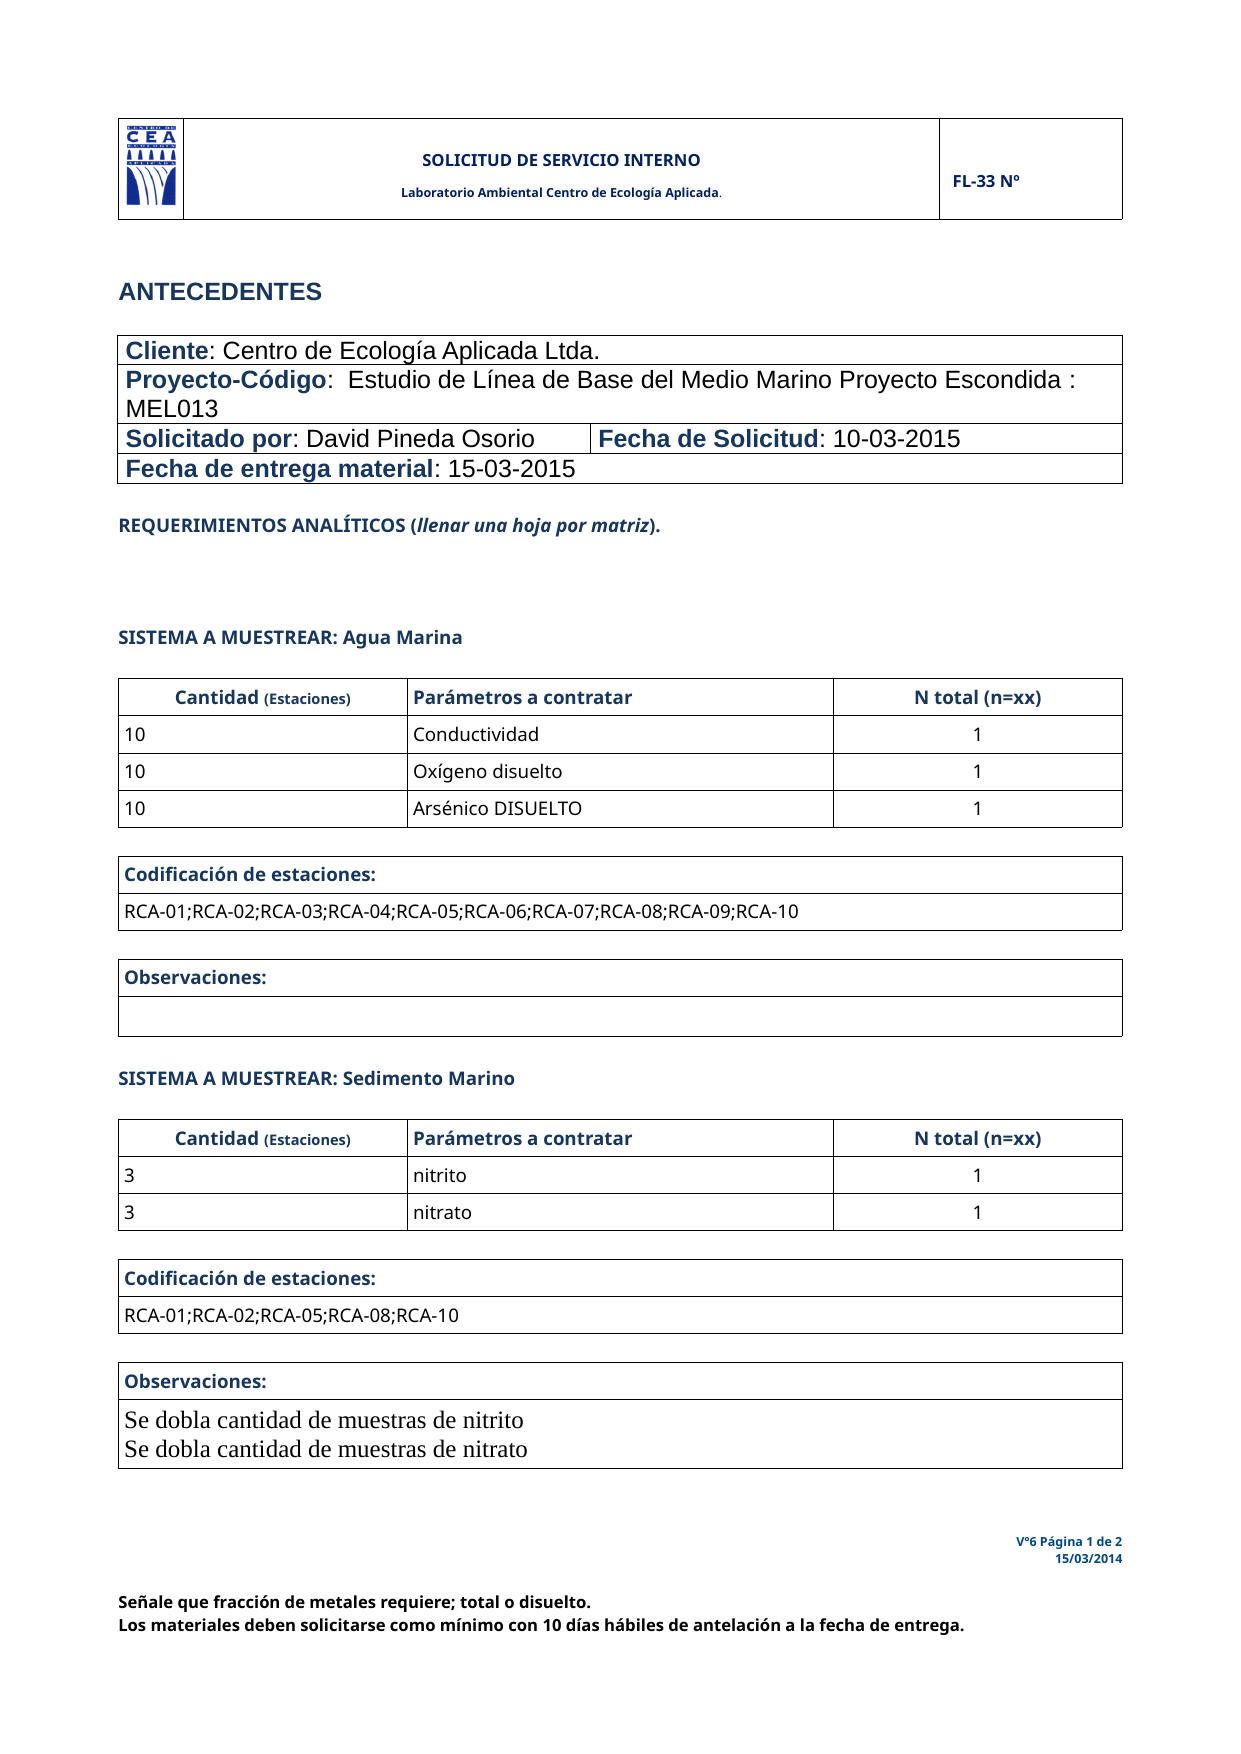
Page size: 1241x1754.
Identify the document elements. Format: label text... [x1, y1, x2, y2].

table_cell [119, 997, 1122, 1036]
text SISTEMA A MUESTREAR: Sedimento Marino [118, 1065, 1122, 1090]
table_header Cantidad (Estaciones) [119, 1120, 407, 1156]
table_header N total (n=xx) [834, 1120, 1122, 1156]
text REQUERIMIENTOS ANALÍTICOS (llenar una hoja por matriz). [118, 512, 1122, 538]
table_cell 1 [834, 1194, 1122, 1230]
table_cell 1 [834, 791, 1122, 827]
table_cell RCA-01;RCA-02;RCA-05;RCA-08;RCA-10 [119, 1297, 1122, 1333]
table_header Observaciones: [119, 1363, 1122, 1399]
table_header Observaciones: [119, 960, 1122, 996]
table_cell 1 [834, 1157, 1122, 1193]
table_cell Conductividad [408, 716, 833, 752]
table_cell 1 [834, 716, 1122, 752]
table_cell Proyecto-Código: Estudio de Línea de Base del Medio Marino Proyecto Escondida : MEL013 [118, 365, 1122, 423]
table_header Cantidad (Estaciones) [119, 679, 407, 715]
table_header N total (n=xx) [834, 679, 1122, 715]
table_cell 10 [119, 754, 407, 789]
table_cell Solicitado por: David Pineda Osorio [118, 424, 590, 453]
table_header Cliente: Centro de Ecología Aplicada Ltda. [118, 336, 1122, 364]
table_cell 1 [834, 754, 1122, 789]
table_header Codificación de estaciones: [119, 857, 1122, 893]
table_header Codificación de estaciones: [119, 1260, 1122, 1296]
table_cell 10 [119, 791, 407, 827]
table_cell Oxígeno disuelto [408, 754, 833, 789]
table_cell Fecha de Solicitud: 10-03-2015 [591, 424, 1122, 453]
table_cell Se dobla cantidad de muestras de nitrito Se dobla cantidad de muestras de nitrato [119, 1400, 1122, 1468]
table_cell 3 [119, 1157, 407, 1193]
text ANTECEDENTES [118, 277, 1122, 306]
table_cell nitrato [408, 1194, 833, 1230]
table_cell 10 [119, 716, 407, 752]
table_cell Arsénico DISUELTO [408, 791, 833, 827]
table_cell nitrito [408, 1157, 833, 1193]
table_header Parámetros a contratar [408, 1120, 833, 1156]
table_cell Fecha de entrega material: 15-03-2015 [118, 454, 1122, 482]
table_header Parámetros a contratar [408, 679, 833, 715]
text SISTEMA A MUESTREAR: Agua Marina [118, 624, 1122, 649]
table_cell 3 [119, 1194, 407, 1230]
table_cell RCA-01;RCA-02;RCA-03;RCA-04;RCA-05;RCA-06;RCA-07;RCA-08;RCA-09;RCA-10 [119, 894, 1122, 930]
picture [124, 123, 179, 207]
